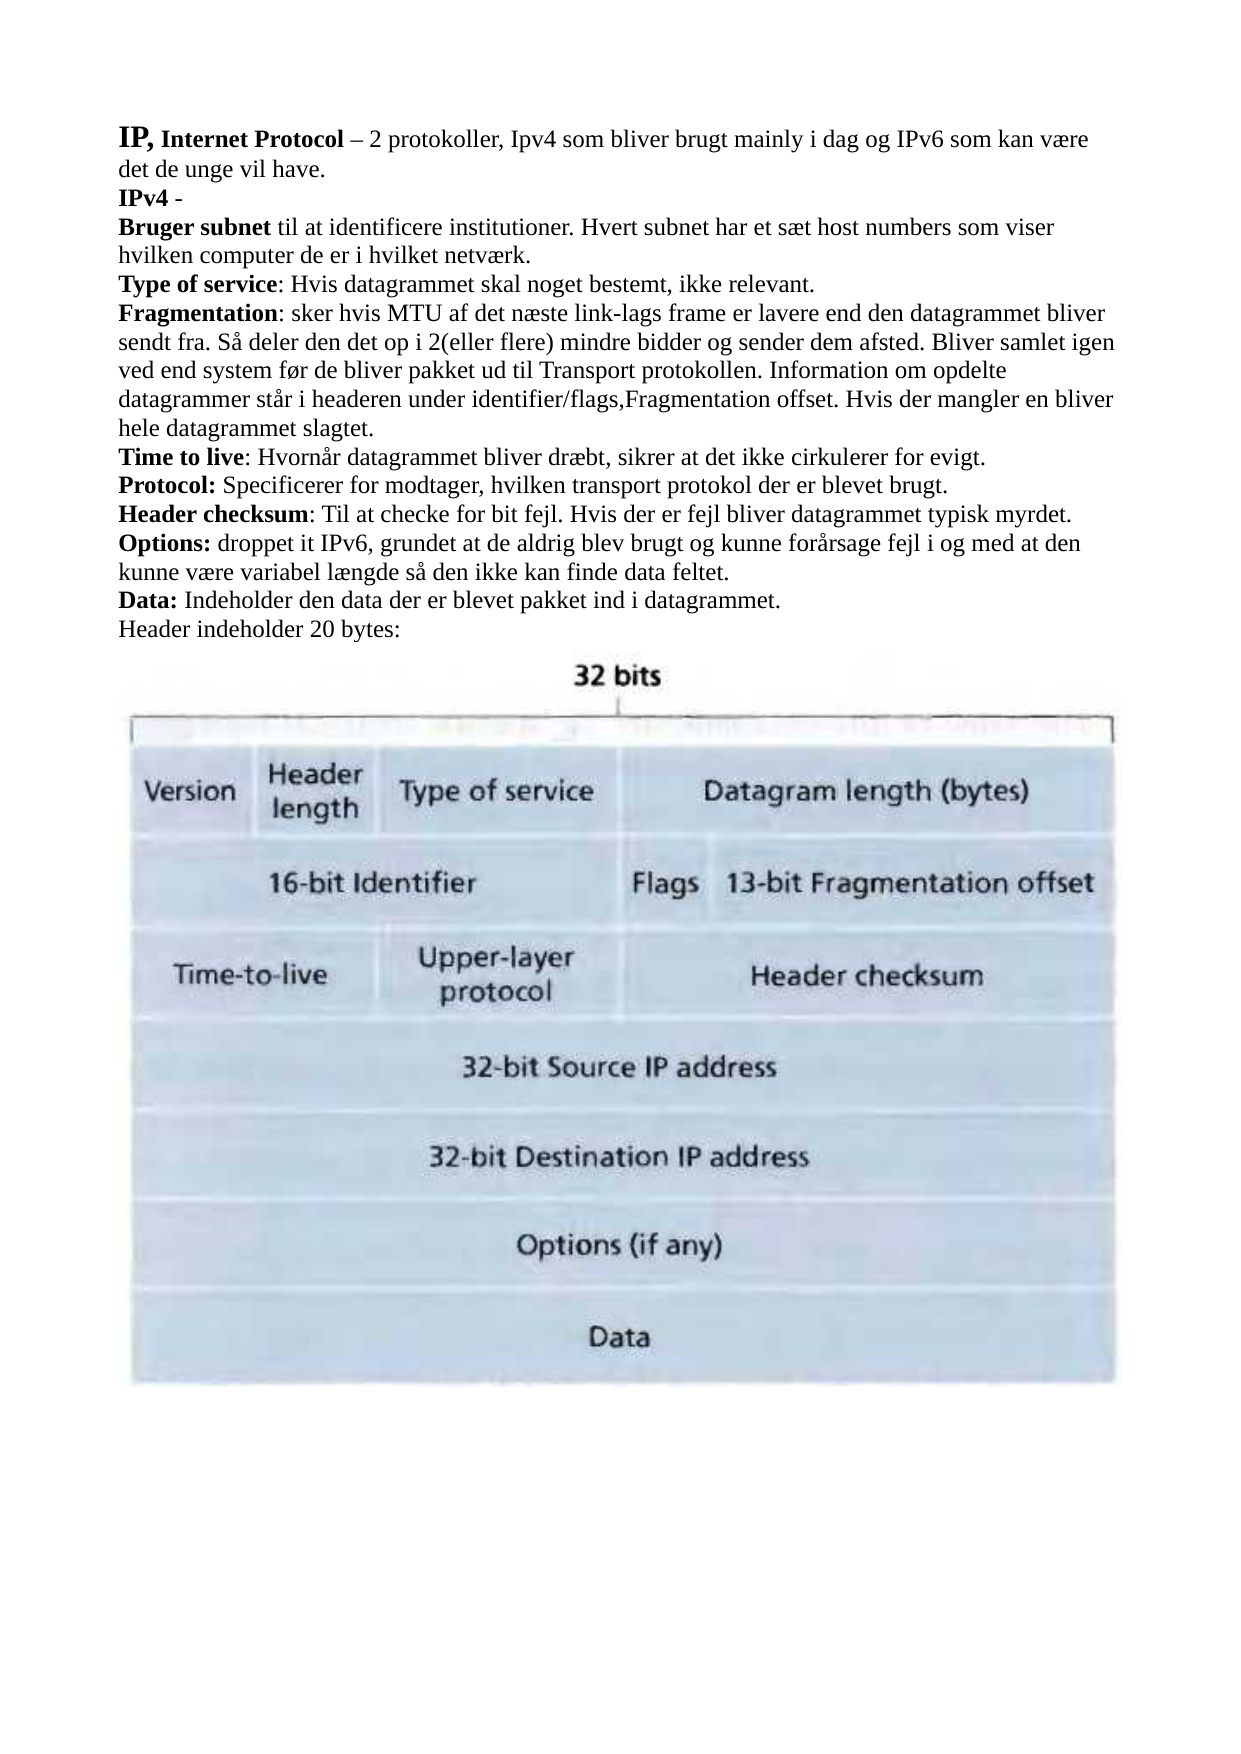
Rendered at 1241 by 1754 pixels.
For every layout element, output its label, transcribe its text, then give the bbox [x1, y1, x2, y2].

text IPv4 - [118, 183, 1122, 212]
text Protocol: Specificerer for modtager, hvilken transport protokol der er blevet brugt. [118, 470, 1122, 499]
text Header indeholder 20 bytes: [118, 614, 1122, 642]
text Header checksum: Til at checke for bit fejl. Hvis der er fejl bliver datagrammet typisk myrdet. [118, 499, 1122, 528]
text Bruger subnet til at identificere institutioner. Hvert subnet har et sæt host numbers som viser hvilken computer de er i hvilket netværk. [118, 212, 1122, 269]
text Time to live: Hvornår datagrammet bliver dræbt, sikrer at det ikke cirkulerer for evigt. [118, 442, 1122, 470]
text Data: Indeholder den data der er blevet pakket ind i datagrammet. [118, 585, 1122, 614]
text IP, Internet Protocol – 2 protokoller, Ipv4 som bliver brugt mainly i dag og IPv6 som kan være det de unge vil have. [118, 118, 1122, 183]
text Options: droppet it IPv6, grundet at de aldrig blev brugt og kunne forårsage fejl i og med at den kunne være variabel længde så den ikke kan finde data feltet. [118, 528, 1122, 585]
text Fragmentation: sker hvis MTU af det næste link-lags frame er lavere end den datagrammet bliver sendt fra. Så deler den det op i 2(eller flere) mindre bidder og sender dem afsted. Bliver samlet igen ved end system før de bliver pakket ud til Transport protokollen. Information om opdelte datagrammer står i headeren under identifier/flags,Fragmentation offset. Hvis der mangler en bliver hele datagrammet slagtet. [118, 298, 1122, 442]
text Type of service: Hvis datagrammet skal noget bestemt, ikke relevant. [118, 269, 1122, 298]
